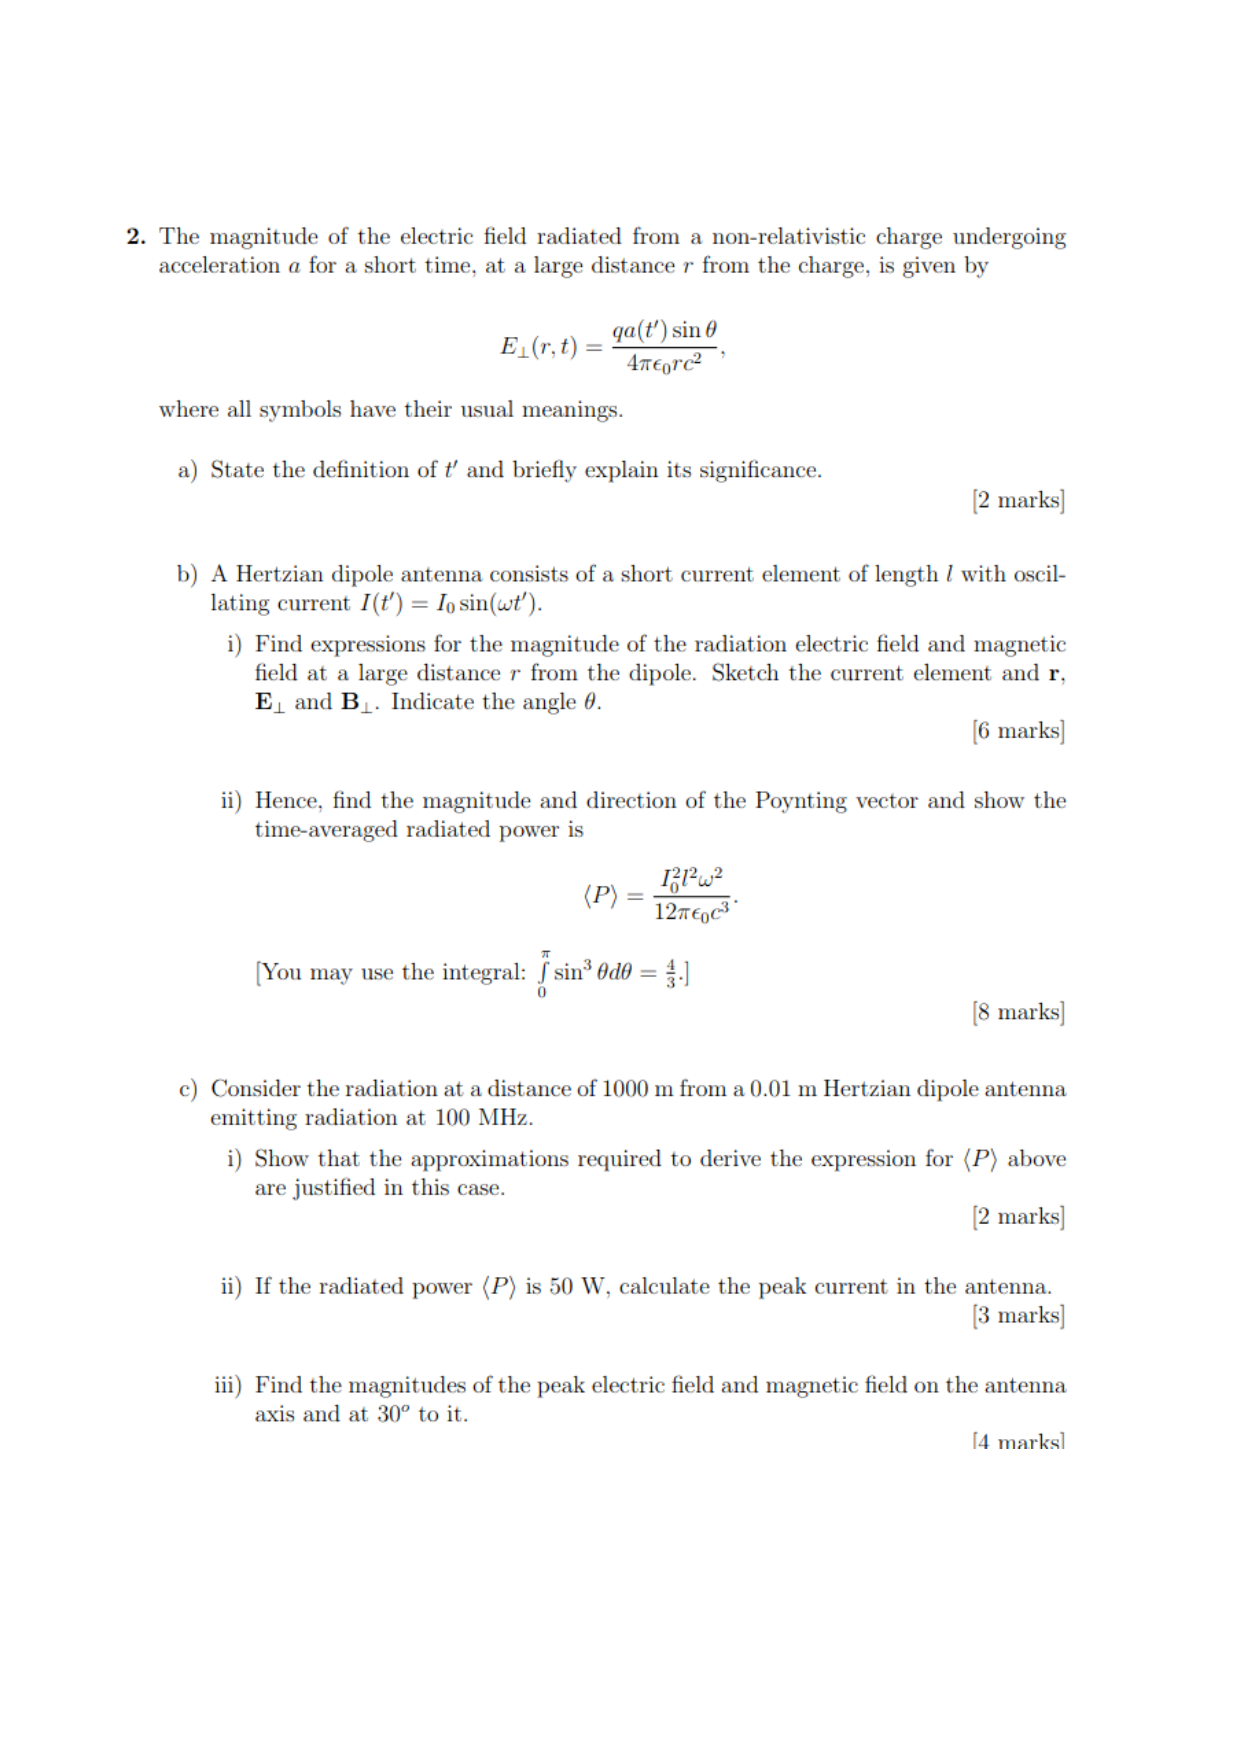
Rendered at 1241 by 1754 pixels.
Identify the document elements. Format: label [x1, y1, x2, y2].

picture [106, 218, 1111, 1449]
